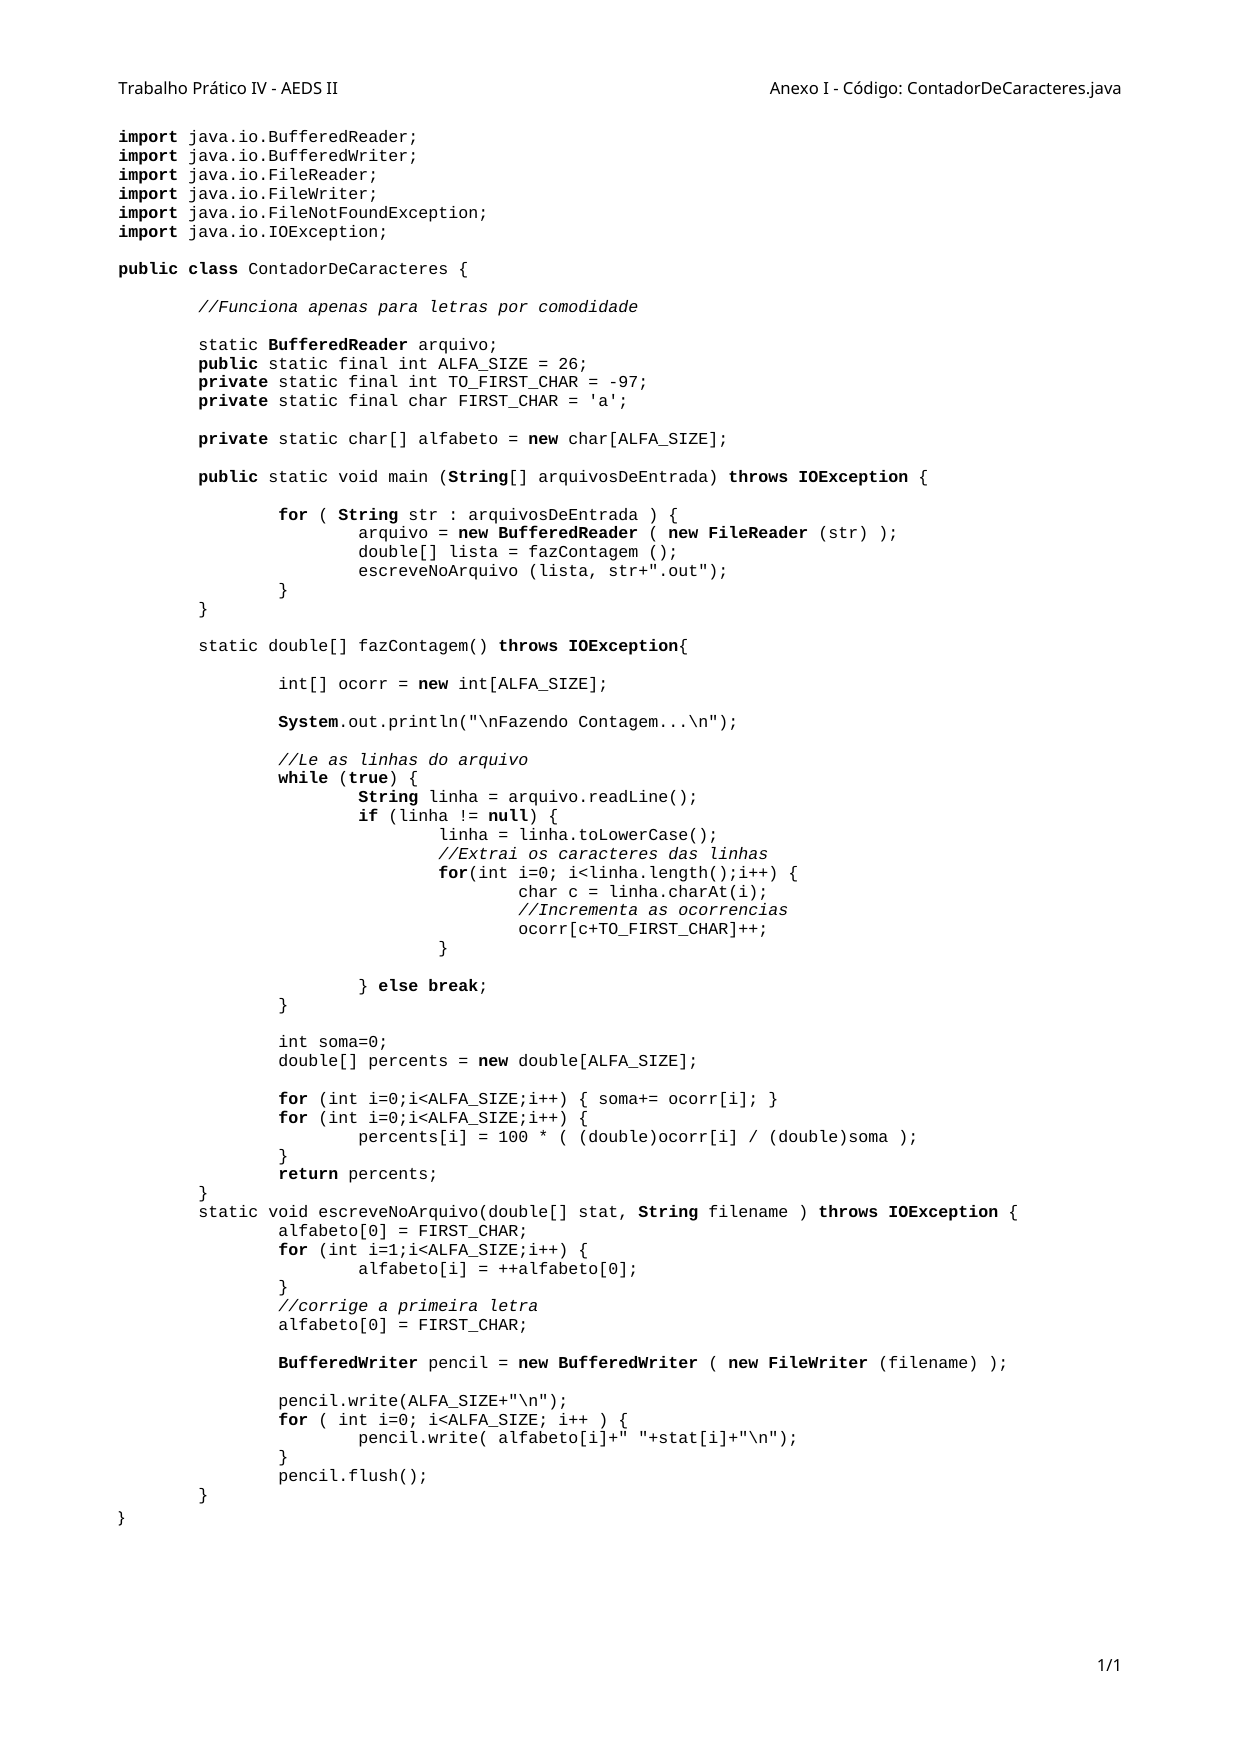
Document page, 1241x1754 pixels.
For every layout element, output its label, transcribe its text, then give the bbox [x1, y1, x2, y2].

text System.out.println("\nFazendo Contagem...\n"); [118, 713, 1122, 732]
text arquivo = new BufferedReader ( new FileReader (str) ); [118, 525, 1122, 544]
text import java.io.BufferedReader; [118, 129, 1122, 148]
text } [118, 1486, 1122, 1505]
text escreveNoArquivo (lista, str+".out"); [118, 563, 1122, 581]
text int[] ocorr = new int[ALFA_SIZE]; [118, 676, 1122, 694]
text static void escreveNoArquivo(double[] stat, String filename ) throws IOException { [118, 1204, 1122, 1222]
text String linha = arquivo.readLine(); [118, 789, 1122, 808]
text for (int i=0;i<ALFA_SIZE;i++) { [118, 1109, 1122, 1128]
text int soma=0; [118, 1034, 1122, 1053]
text //Incrementa as ocorrencias [118, 902, 1122, 921]
text BufferedWriter pencil = new BufferedWriter ( new FileWriter (filename) ); [118, 1354, 1122, 1373]
text } [118, 1449, 1122, 1468]
text double[] percents = new double[ALFA_SIZE]; [118, 1053, 1122, 1072]
text public static final int ALFA_SIZE = 26; [118, 355, 1122, 374]
text //Extrai os caracteres das linhas [118, 845, 1122, 864]
text import java.io.FileWriter; [118, 186, 1122, 204]
text alfabeto[0] = FIRST_CHAR; [118, 1222, 1122, 1241]
text percents[i] = 100 * ( (double)ocorr[i] / (double)soma ); [118, 1128, 1122, 1147]
text public class ContadorDeCaracteres { [118, 261, 1122, 280]
text } [118, 581, 1122, 600]
text if (linha != null) { [118, 808, 1122, 827]
text alfabeto[0] = FIRST_CHAR; [118, 1317, 1122, 1336]
text import java.io.FileNotFoundException; [118, 204, 1122, 223]
text for(int i=0; i<linha.length();i++) { [118, 864, 1122, 883]
text char c = linha.charAt(i); [118, 883, 1122, 902]
text ocorr[c+TO_FIRST_CHAR]++; [118, 921, 1122, 940]
text //Le as linhas do arquivo [118, 751, 1122, 770]
text } else break; [118, 977, 1122, 996]
text } [118, 1185, 1122, 1204]
text //corrige a primeira letra [118, 1298, 1122, 1317]
text } [118, 996, 1122, 1015]
text } [118, 600, 1122, 619]
text private static char[] alfabeto = new char[ALFA_SIZE]; [118, 431, 1122, 449]
text for ( String str : arquivosDeEntrada ) { [118, 506, 1122, 525]
text private static final char FIRST_CHAR = 'a'; [118, 393, 1122, 412]
text for ( int i=0; i<ALFA_SIZE; i++ ) { [118, 1411, 1122, 1430]
text public static void main (String[] arquivosDeEntrada) throws IOException { [118, 468, 1122, 487]
text pencil.write( alfabeto[i]+" "+stat[i]+"\n"); [118, 1430, 1122, 1449]
text return percents; [118, 1166, 1122, 1185]
text double[] lista = fazContagem (); [118, 544, 1122, 563]
text import java.io.IOException; [118, 223, 1122, 242]
text } [118, 1147, 1122, 1166]
text pencil.write(ALFA_SIZE+"\n"); [118, 1392, 1122, 1411]
text import java.io.FileReader; [118, 167, 1122, 186]
text static BufferedReader arquivo; [118, 336, 1122, 355]
text alfabeto[i] = ++alfabeto[0]; [118, 1260, 1122, 1279]
text for (int i=0;i<ALFA_SIZE;i++) { soma+= ocorr[i]; } [118, 1091, 1122, 1109]
text for (int i=1;i<ALFA_SIZE;i++) { [118, 1241, 1122, 1260]
text pencil.flush(); [118, 1468, 1122, 1486]
text while (true) { [118, 770, 1122, 789]
text static double[] fazContagem() throws IOException{ [118, 638, 1122, 657]
text private static final int TO_FIRST_CHAR = -97; [118, 374, 1122, 393]
text } [118, 1279, 1122, 1298]
text //Funciona apenas para letras por comodidade [118, 299, 1122, 317]
text } [118, 1505, 1122, 1528]
text } [118, 940, 1122, 958]
text import java.io.BufferedWriter; [118, 148, 1122, 167]
text linha = linha.toLowerCase(); [118, 827, 1122, 845]
